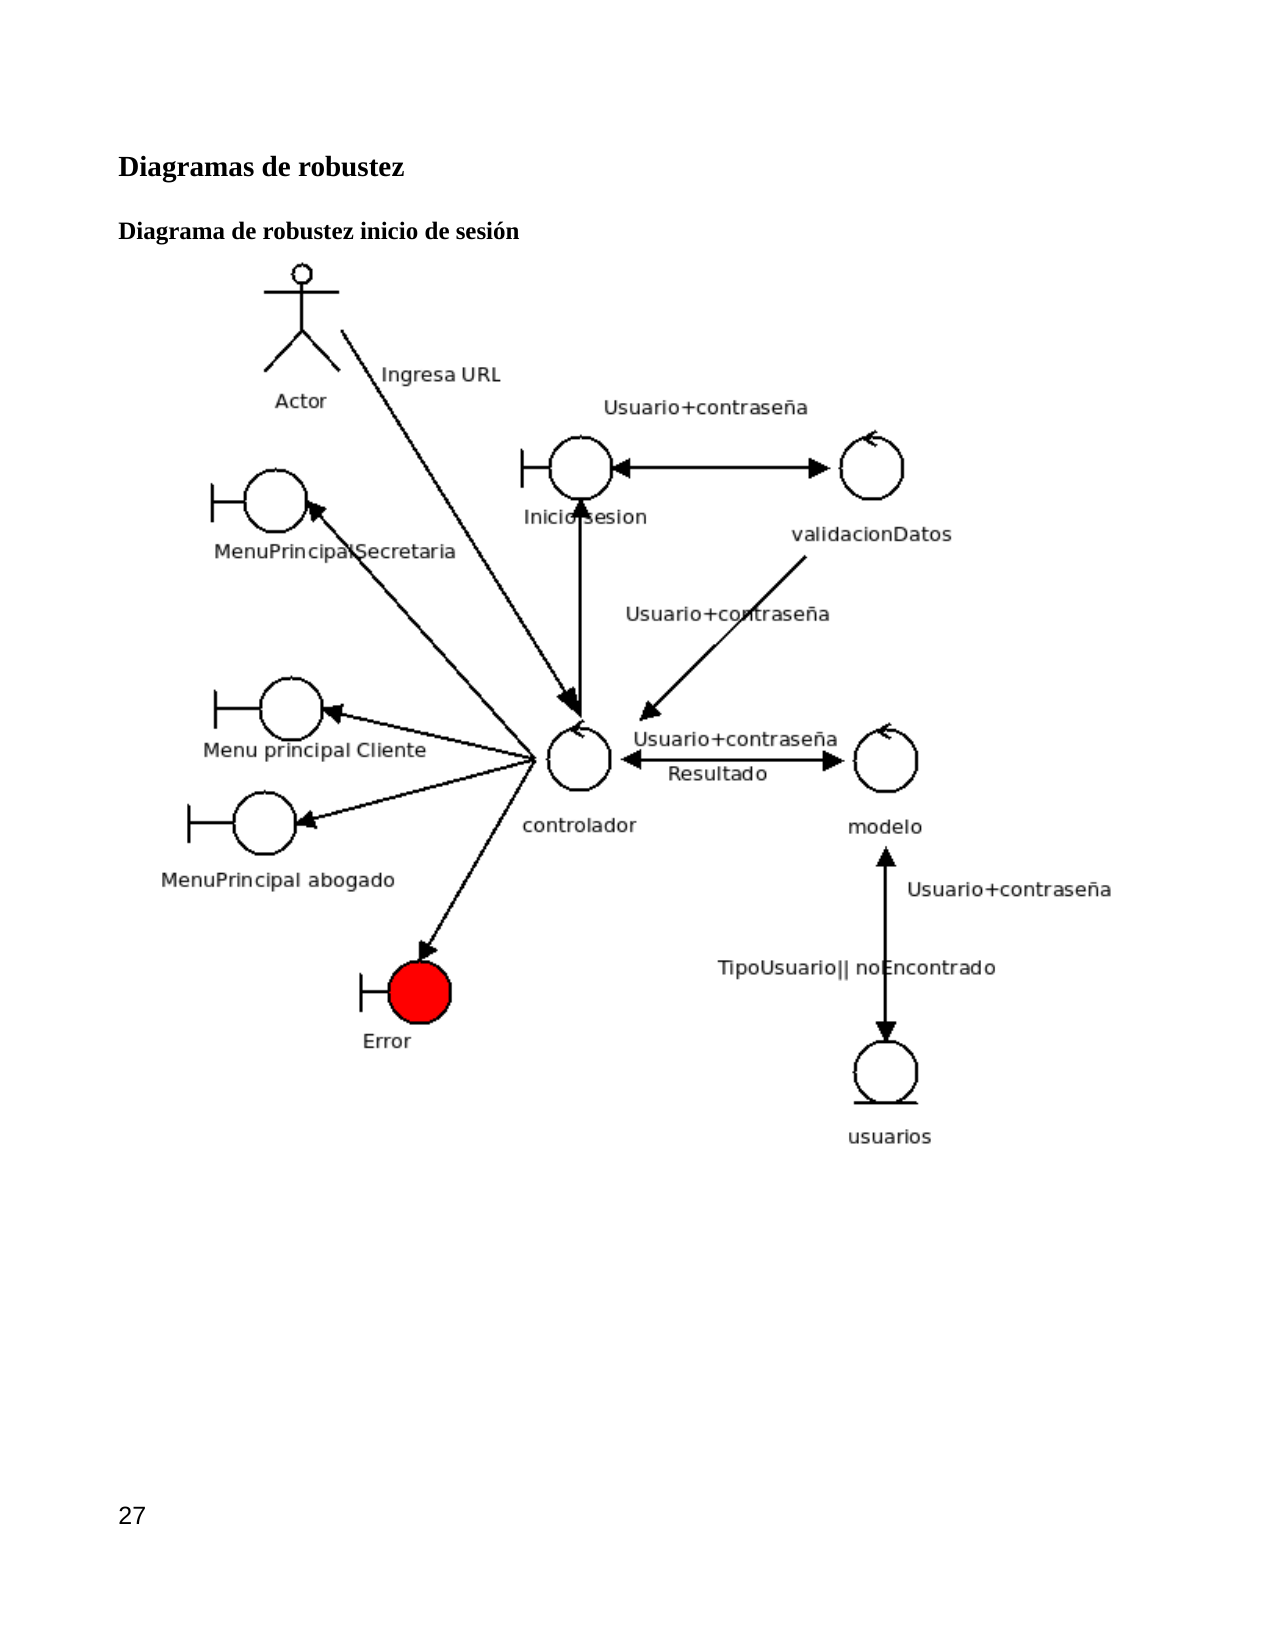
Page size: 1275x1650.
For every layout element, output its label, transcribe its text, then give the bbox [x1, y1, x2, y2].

picture [161, 245, 1114, 1150]
text Diagrama de robustez inicio de sesión [118, 216, 1157, 245]
text Diagramas de robustez [118, 149, 1157, 183]
